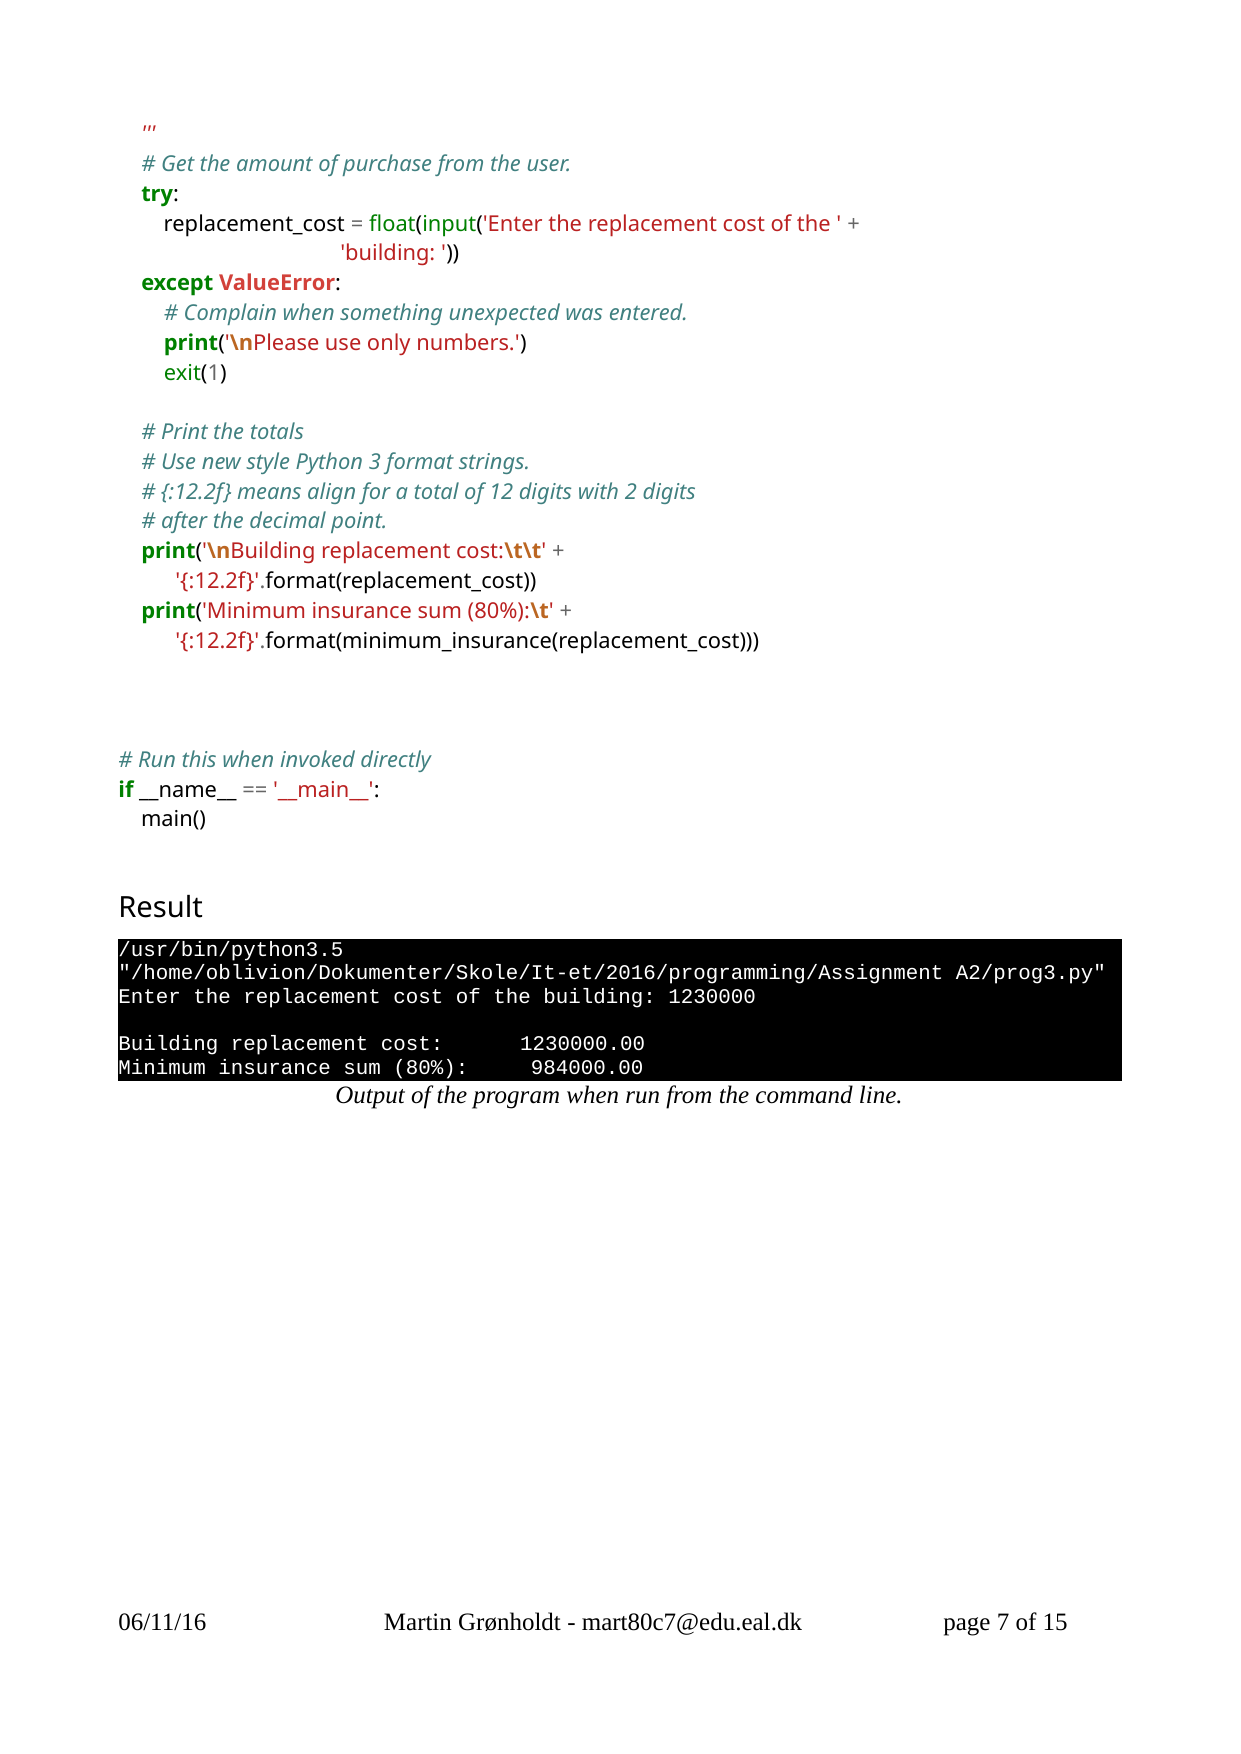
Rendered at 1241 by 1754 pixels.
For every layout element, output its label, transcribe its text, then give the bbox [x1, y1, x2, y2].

text print('\nPlease use only numbers.') [118, 327, 1122, 356]
text /usr/bin/python3.5 "/home/oblivion/Dokumenter/Skole/It-et/2016/programming/Assignment A2/prog3.py" [118, 939, 1122, 986]
text main() [118, 803, 1122, 833]
text ''' [118, 118, 1122, 148]
text # Run this when invoked directly [118, 744, 1122, 773]
subtitle Result [118, 887, 1122, 926]
text # Print the totals [118, 416, 1122, 446]
text except ValueError: [118, 267, 1122, 297]
text print('\nBuilding replacement cost:\t\t' + [118, 535, 1122, 565]
text replacement_cost = float(input('Enter the replacement cost of the ' + [118, 207, 1122, 237]
text 'building: ')) [118, 237, 1122, 267]
text print('Minimum insurance sum (80%):\t' + [118, 595, 1122, 624]
text # Use new style Python 3 format strings. [118, 446, 1122, 476]
text Building replacement cost: 1230000.00 [118, 1033, 1122, 1057]
text try: [118, 178, 1122, 207]
text # Get the amount of purchase from the user. [118, 148, 1122, 178]
text # after the decimal point. [118, 505, 1122, 535]
text '{:12.2f}'.format(replacement_cost)) [118, 565, 1122, 595]
text Output of the program when run from the command line. [118, 1081, 1122, 1109]
text Enter the replacement cost of the building: 1230000 [118, 986, 1122, 1010]
text '{:12.2f}'.format(minimum_insurance(replacement_cost))) [118, 624, 1122, 654]
text # {:12.2f} means align for a total of 12 digits with 2 digits [118, 476, 1122, 505]
text # Complain when something unexpected was entered. [118, 297, 1122, 327]
text exit(1) [118, 356, 1122, 386]
text if __name__ == '__main__': [118, 773, 1122, 803]
text Minimum insurance sum (80%): 984000.00 [118, 1057, 1122, 1081]
